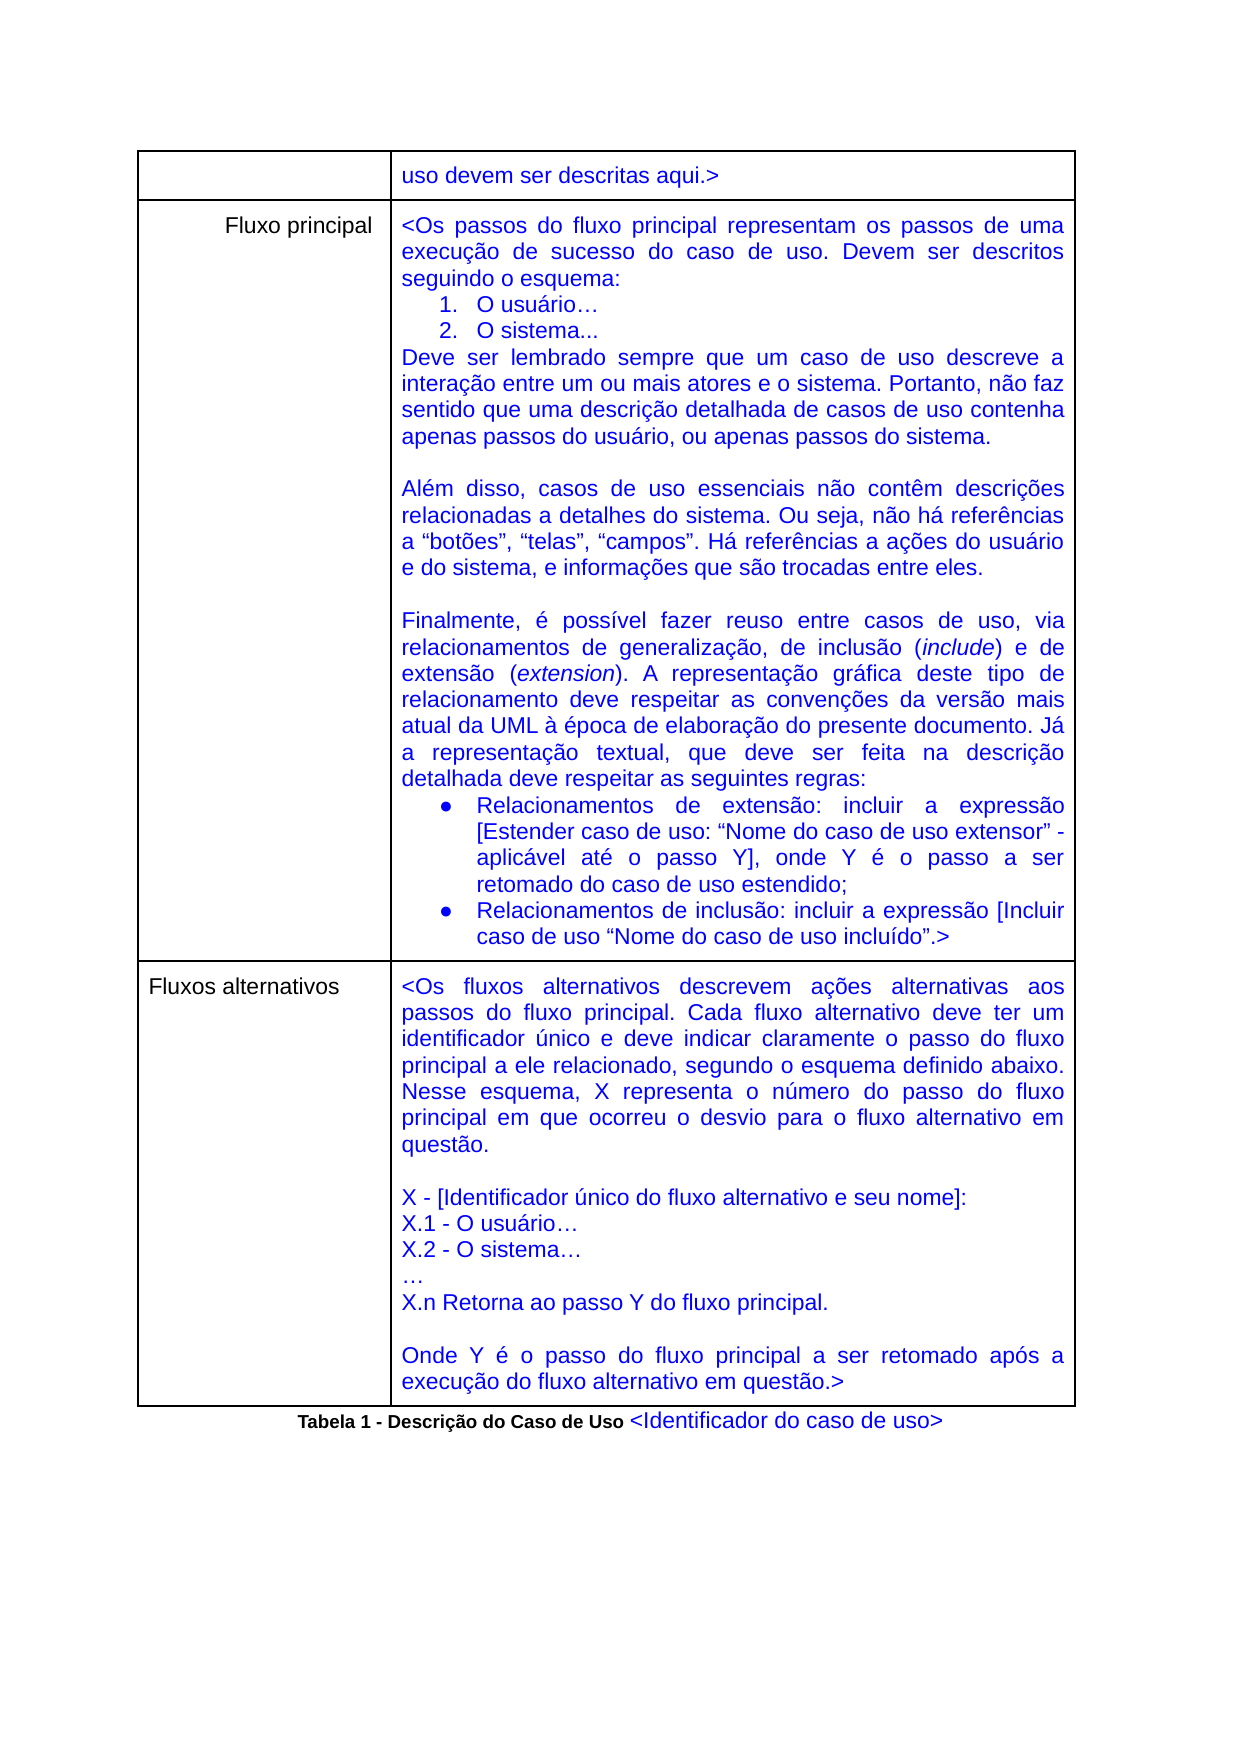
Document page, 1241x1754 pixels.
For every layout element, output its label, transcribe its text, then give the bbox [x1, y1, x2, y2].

text Tabela 1 - Descrição do Caso de Uso <Identificador do caso de uso> [150, 1407, 1090, 1433]
table_cell Fluxos alternativos [139, 962, 390, 1405]
table_cell <Os passos do fluxo principal representam os passos de uma execução de sucesso do caso de uso. Devem ser descritos seguindo o esquema: O usuário… O sistema... Deve ser lembrado sempre que um caso de uso descreve a interação entre um ou mais atores e o sistema. Portanto, não faz sentido que uma descrição detalhada de casos de uso contenha apenas passos do usuário, ou apenas passos do sistema. Além disso, casos de uso essenciais não contêm descrições relacionadas a detalhes do sistema. Ou seja, não há referências a “botões”, “telas”, “campos”. Há referências a ações do usuário e do sistema, e informações que são trocadas entre eles. Finalmente, é possível fazer reuso entre casos de uso, via relacionamentos de generalização, de inclusão (include) e de extensão (extension). A representação gráfica deste tipo de relacionamento deve respeitar as convenções da versão mais atual da UML à época de elaboração do presente documento. Já a representação textual, que deve ser feita na descrição detalhada deve respeitar as seguintes regras: Relacionamentos de extensão: incluir a expressão [Estender caso de uso: “Nome do caso de uso extensor” - aplicável até o passo Y], onde Y é o passo a ser retomado do caso de uso estendido; Relacionamentos de inclusão: incluir a expressão [Incluir caso de uso “Nome do caso de uso incluído”.> [392, 201, 1074, 960]
table_cell [139, 152, 390, 199]
table_cell uso devem ser descritas aqui.> [392, 152, 1074, 199]
table_cell Fluxo principal [139, 201, 390, 960]
table_cell <Os fluxos alternativos descrevem ações alternativas aos passos do fluxo principal. Cada fluxo alternativo deve ter um identificador único e deve indicar claramente o passo do fluxo principal a ele relacionado, segundo o esquema definido abaixo. Nesse esquema, X representa o número do passo do fluxo principal em que ocorreu o desvio para o fluxo alternativo em questão. X - [Identificador único do fluxo alternativo e seu nome]: X.1 - O usuário… X.2 - O sistema… … X.n Retorna ao passo Y do fluxo principal. Onde Y é o passo do fluxo principal a ser retomado após a execução do fluxo alternativo em questão.> [392, 962, 1074, 1405]
